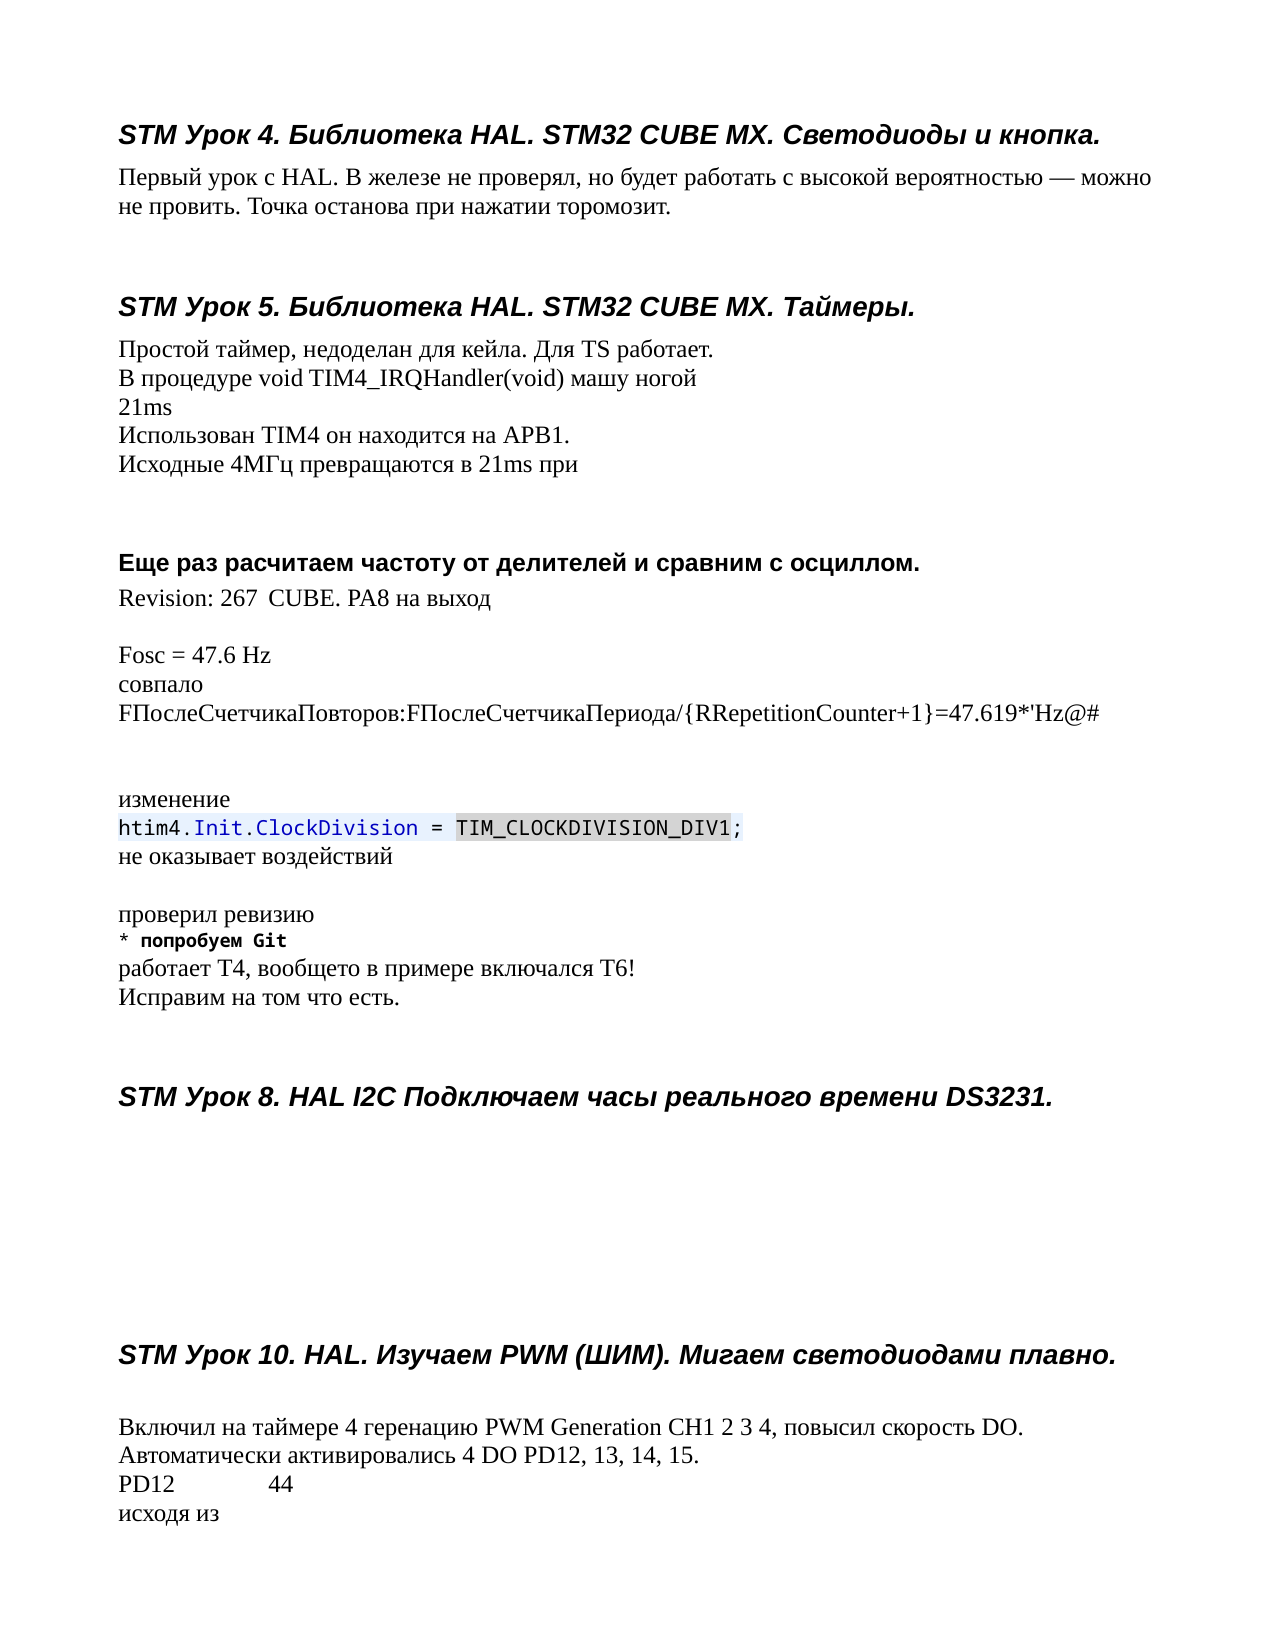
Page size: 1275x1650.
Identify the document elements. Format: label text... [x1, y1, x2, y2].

text Revision: 267 CUBE. PA8 на выход [118, 583, 1157, 612]
text Fosc = 47.6 Hz [118, 640, 1157, 669]
text Исходные 4МГц превращаются в 21ms при [118, 449, 1157, 478]
text htim4.Init.ClockDivision = TIM_CLOCKDIVISION_DIV1; [118, 813, 1157, 841]
subtitle STM Урок 5. Библиотека HAL. STM32 CUBE MX. Таймеры. [118, 290, 1157, 322]
text изменение [118, 784, 1157, 813]
text 21ms [118, 392, 1157, 421]
text * попробуем Git [118, 928, 1157, 953]
text PD12 44 [118, 1469, 1157, 1498]
subtitle STM Урок 8. HAL I2C Подключаем часы реального времени DS3231. [118, 1081, 1157, 1112]
text Включил на таймере 4 геренацию PWM Generation CH1 2 3 4, повысил скорость DO. [118, 1412, 1157, 1441]
subtitle STM Урок 4. Библиотека HAL. STM32 CUBE MX. Светодиоды и кнопка. [118, 118, 1157, 150]
subtitle STM Урок 10. HAL. Изучаем PWM (ШИМ). Мигаем светодиодами плавно. [118, 1339, 1157, 1371]
text FПослеСчетчикаПовторов:FПослеСчетчикаПериода/{RRepetitionCounter+1}=47.619*'Hz@# [118, 698, 1157, 727]
text исходя из [118, 1498, 1157, 1527]
text Исправим на том что есть. [118, 982, 1157, 1011]
text совпало [118, 669, 1157, 698]
subtitle Еще раз расчитаем частоту от делителей и сравним с осциллом. [118, 548, 1157, 577]
text В процедуре void TIM4_IRQHandler(void) машу ногой [118, 363, 1157, 392]
text проверил ревизию [118, 899, 1157, 928]
text Первый урок с HAL. В железе не проверял, но будет работать с высокой вероятностью — можно не провить. Точка останова при нажатии торомозит. [118, 162, 1157, 220]
text работает Т4, вообщето в примере включался Т6! [118, 953, 1157, 982]
text Автоматически активировались 4 DO PD12, 13, 14, 15. [118, 1441, 1157, 1469]
text не оказывает воздействий [118, 841, 1157, 870]
text Простой таймер, недоделан для кейла. Для TS работает. [118, 334, 1157, 363]
text Использован TIM4 он находится на APB1. [118, 421, 1157, 449]
